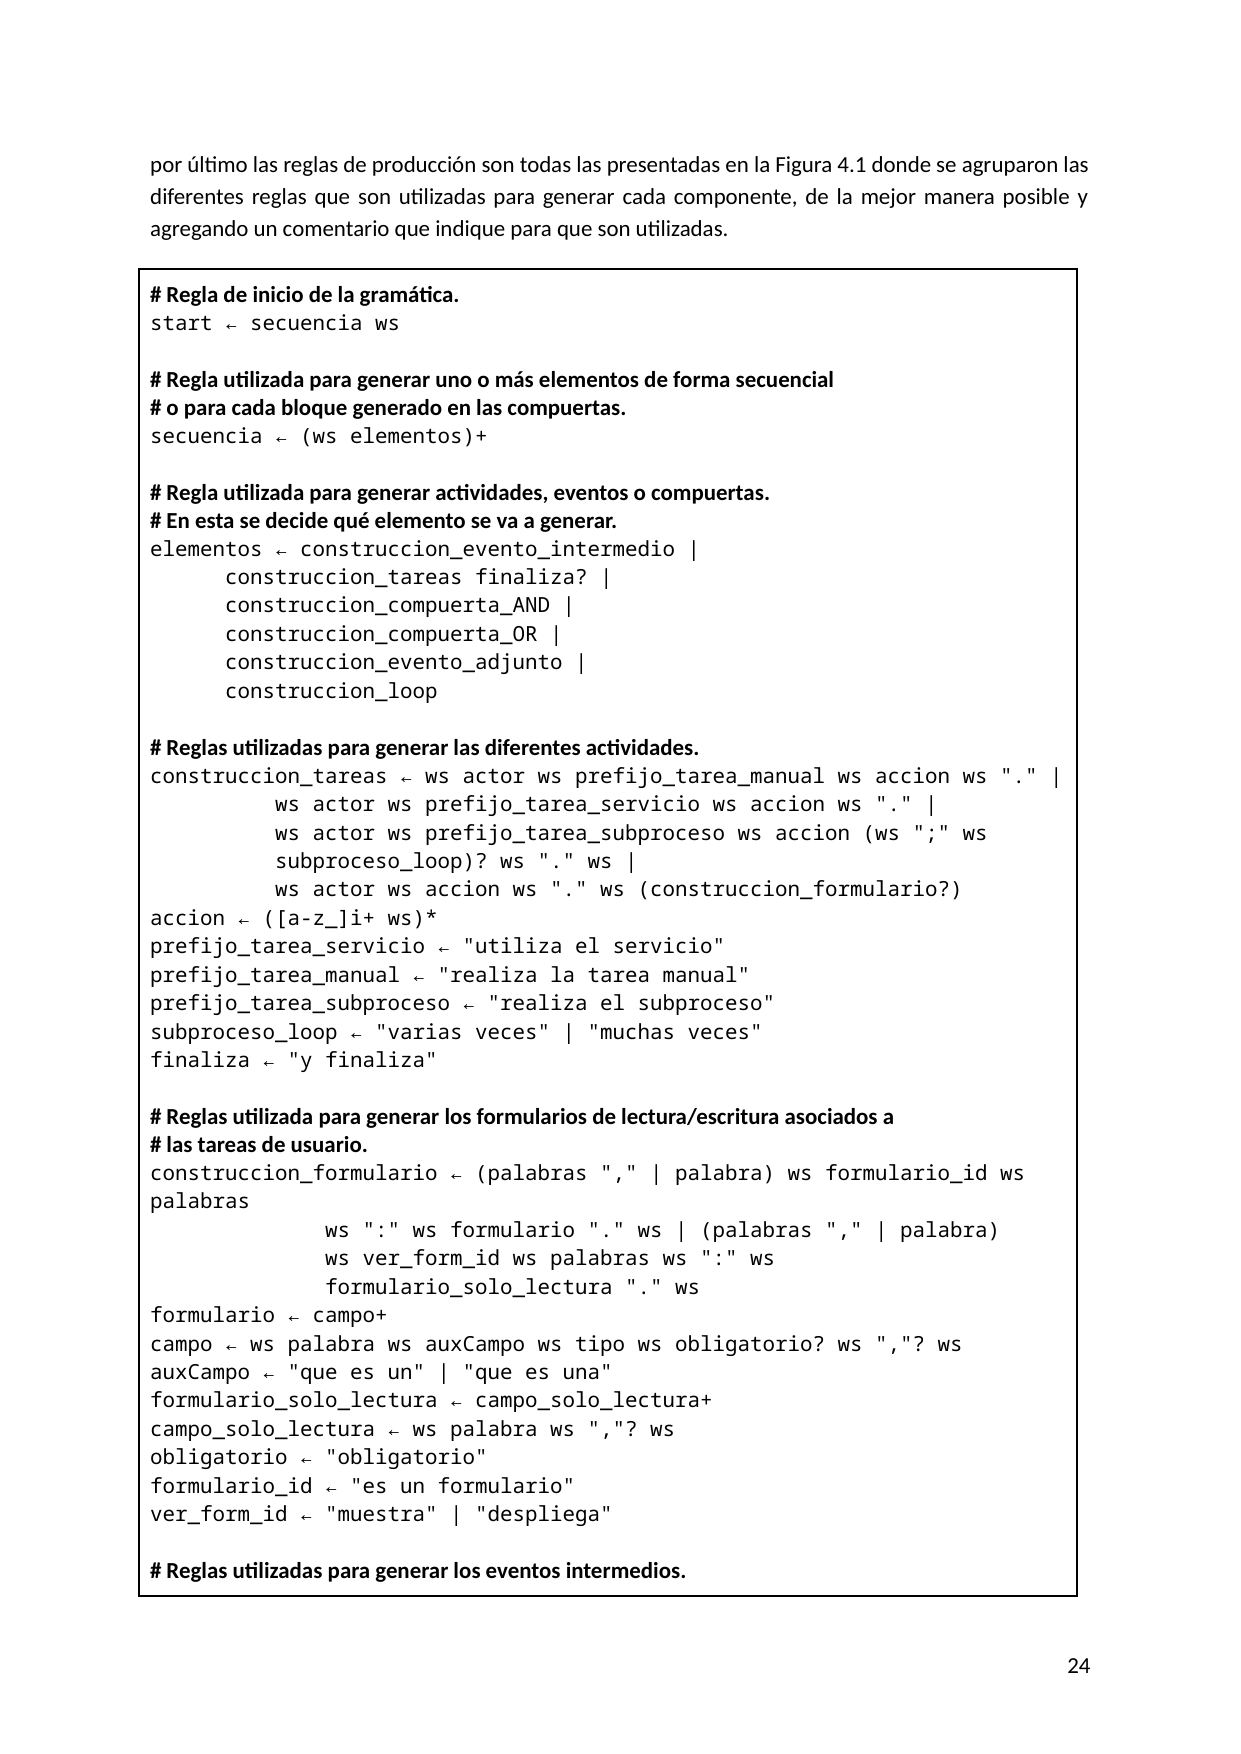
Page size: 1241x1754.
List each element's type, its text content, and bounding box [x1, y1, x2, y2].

text por último las reglas de producción son todas las presentadas en la Figura 4.1 donde se agruparon las diferentes reglas que son utilizadas para generar cada componente, de la mejor manera posible y agregando un comentario que indique para que son utilizadas. [150, 150, 1090, 242]
table_header # Regla de inicio de la gramática. start ← secuencia ws # Regla utilizada para generar uno o más elementos de forma secuencial # o para cada bloque generado en las compuertas. secuencia ← (ws elementos)+ # Regla utilizada para generar actividades, eventos o compuertas. # En esta se decide qué elemento se va a generar. elementos ← construccion_evento_intermedio | construccion_tareas finaliza? | construccion_compuerta_AND | construccion_compuerta_OR | construccion_evento_adjunto | construccion_loop # Reglas utilizadas para generar las diferentes actividades. construccion_tareas ← ws actor ws prefijo_tarea_manual ws accion ws "." | ws actor ws prefijo_tarea_servicio ws accion ws "." | ws actor ws prefijo_tarea_subproceso ws accion (ws ";" ws subproceso_loop)? ws "." ws | ws actor ws accion ws "." ws (construccion_formulario?) accion ← ([a-z_]i+ ws)* prefijo_tarea_servicio ← "utiliza el servicio" prefijo_tarea_manual ← "realiza la tarea manual" prefijo_tarea_subproceso ← "realiza el subproceso" subproceso_loop ← "varias veces" | "muchas veces" finaliza ← "y finaliza" # Reglas utilizada para generar los formularios de lectura/escritura asociados a # las tareas de usuario. construccion_formulario ← (palabras "," | palabra) ws formulario_id ws palabras ws ":" ws formulario "." ws | (palabras "," | palabra) ws ver_form_id ws palabras ws ":" ws formulario_solo_lectura "." ws formulario ← campo+ campo ← ws palabra ws auxCampo ws tipo ws obligatorio? ws ","? ws auxCampo ← "que es un" | "que es una" formulario_solo_lectura ← campo_solo_lectura+ campo_solo_lectura ← ws palabra ws ","? ws obligatorio ← "obligatorio" formulario_id ← "es un formulario" ver_form_id ← "muestra" | "despliega" # Reglas utilizadas para generar los eventos intermedios. [140, 270, 1076, 1595]
